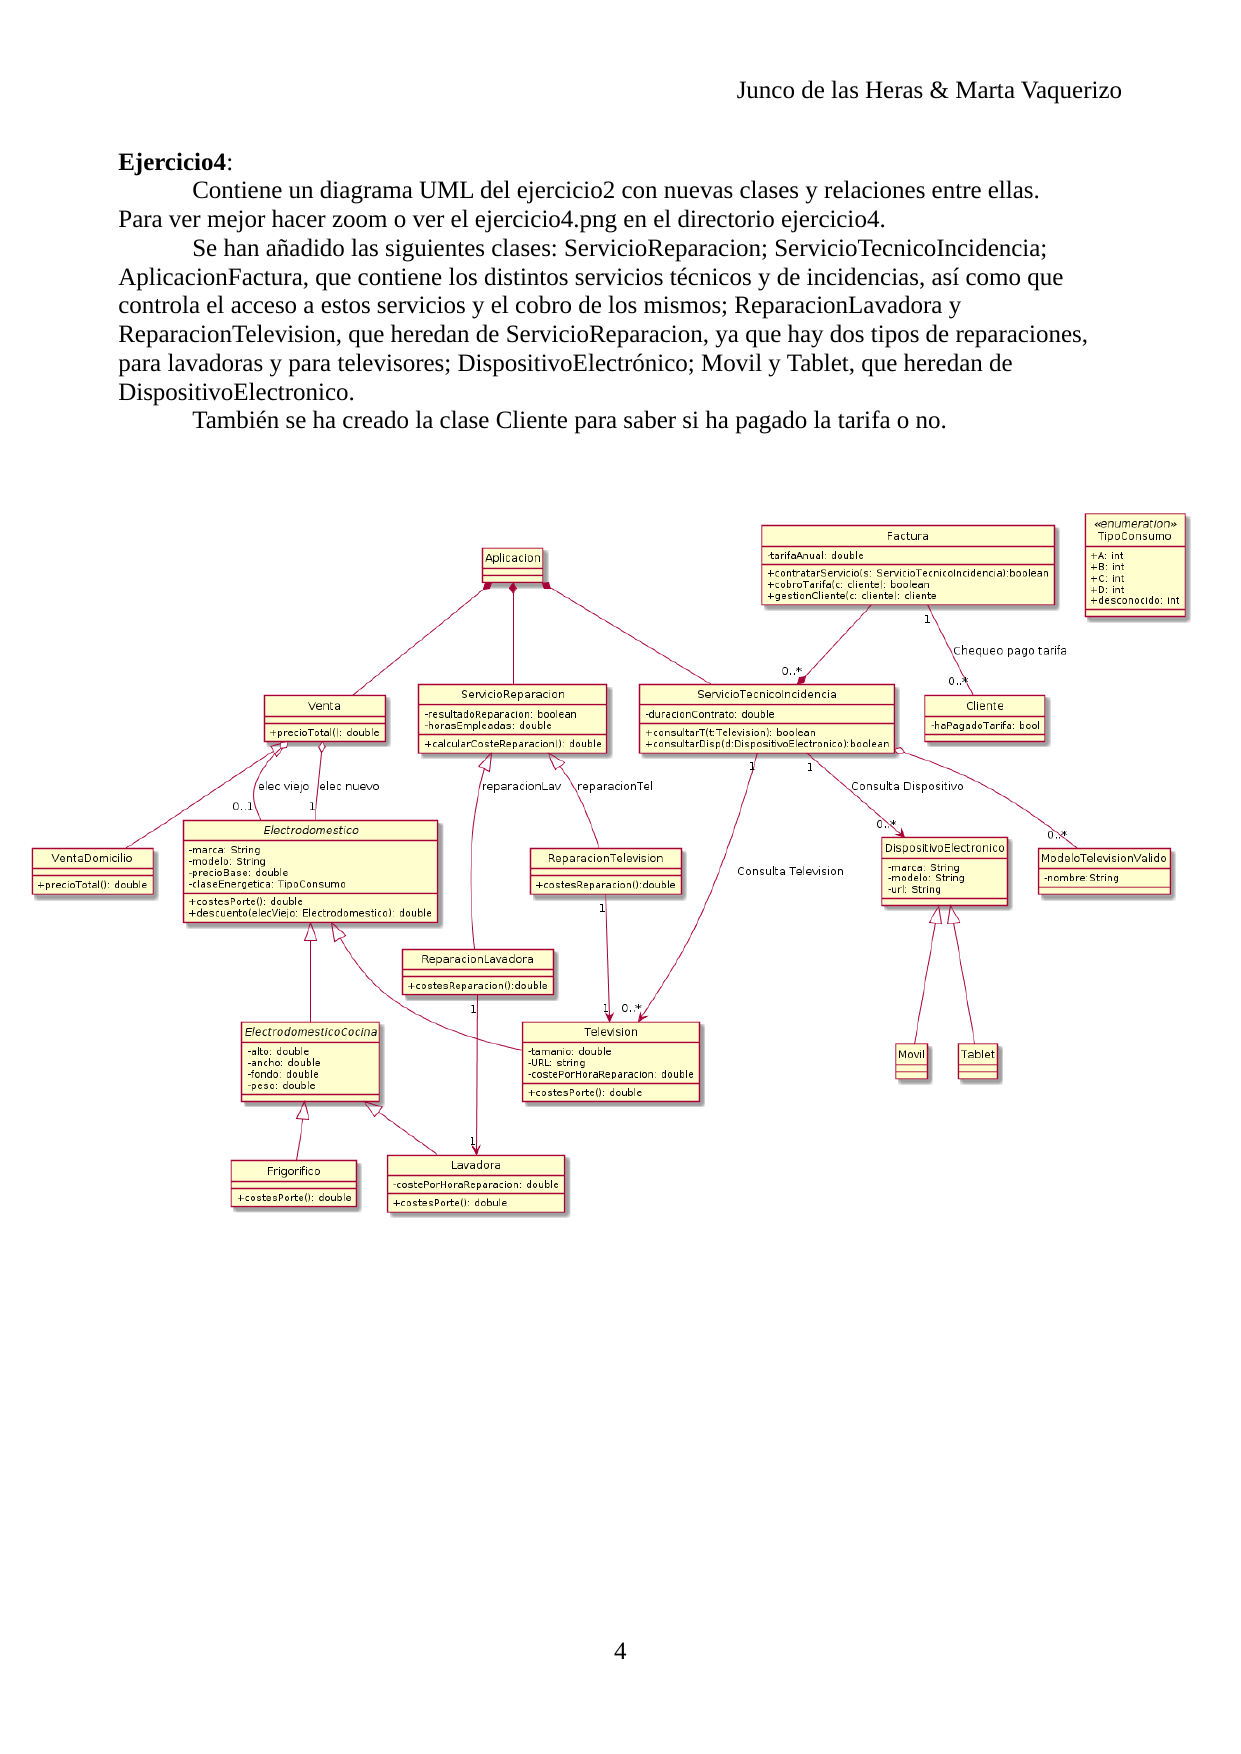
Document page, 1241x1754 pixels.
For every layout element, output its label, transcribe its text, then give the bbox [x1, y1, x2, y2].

picture [26, 506, 1193, 1220]
text Ejercicio4: [118, 147, 1122, 176]
text Se han añadido las siguientes clases: ServicioReparacion; ServicioTecnicoIncidencia; AplicacionFactura, que contiene los distintos servicios técnicos y de incidencias, así como que controla el acceso a estos servicios y el cobro de los mismos; ReparacionLavadora y ReparacionTelevision, que heredan de ServicioReparacion, ya que hay dos tipos de reparaciones, para lavadoras y para televisores; DispositivoElectrónico; Movil y Tablet, que heredan de DispositivoElectronico. [118, 233, 1122, 406]
text También se ha creado la clase Cliente para saber si ha pagado la tarifa o no. [118, 406, 1122, 434]
text Para ver mejor hacer zoom o ver el ejercicio4.png en el directorio ejercicio4. [118, 204, 1122, 233]
text Contiene un diagrama UML del ejercicio2 con nuevas clases y relaciones entre ellas. [118, 176, 1122, 204]
